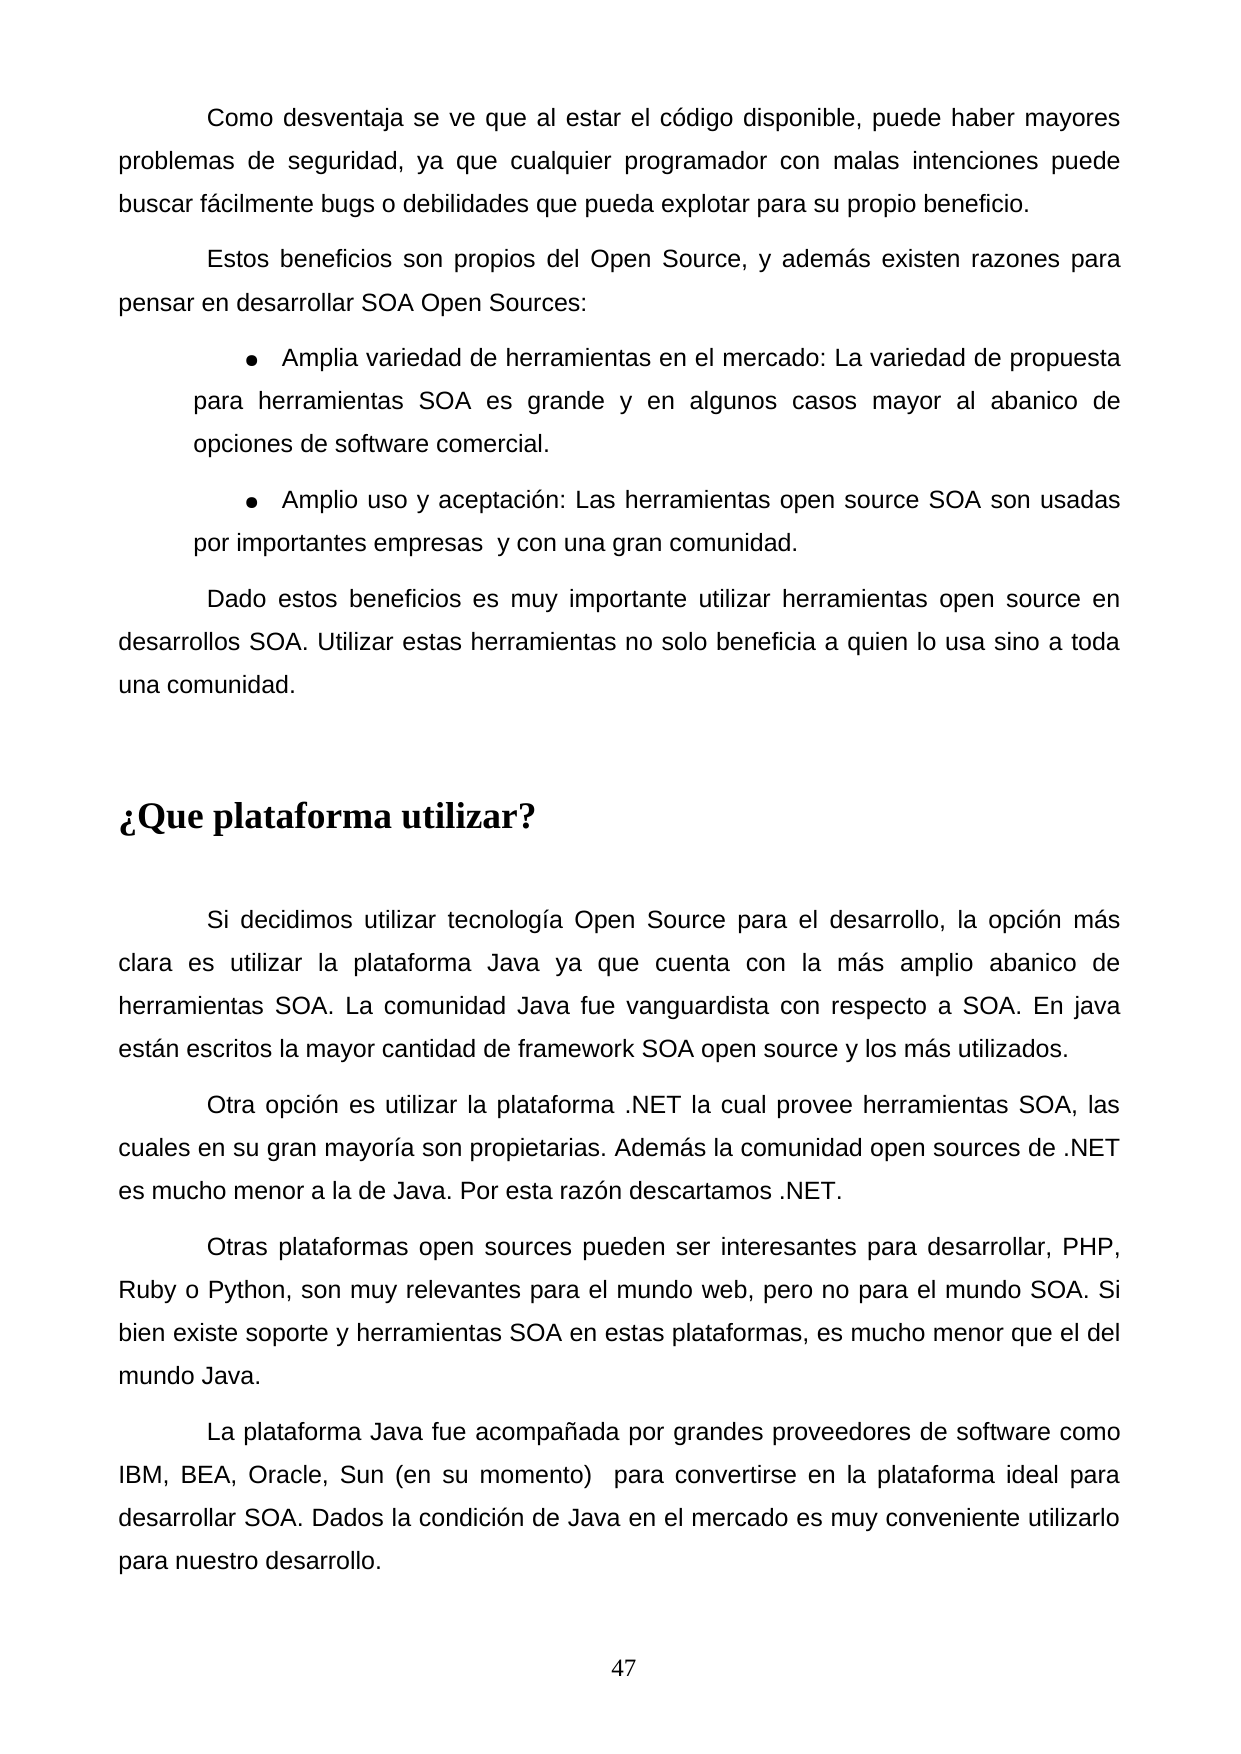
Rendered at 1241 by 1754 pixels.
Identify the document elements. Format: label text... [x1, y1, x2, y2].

text Dado estos beneficios es muy importante utilizar herramientas open source en desarrollos SOA. Utilizar estas herramientas no solo beneficia a quien lo usa sino a toda una comunidad. [118, 584, 1122, 699]
subtitle ¿Que plataforma utilizar? [118, 794, 1122, 837]
text La plataforma Java fue acompañada por grandes proveedores de software como IBM, BEA, Oracle, Sun (en su momento) para convertirse en la plataforma ideal para desarrollar SOA. Dados la condición de Java en el mercado es muy conveniente utilizarlo para nuestro desarrollo. [118, 1417, 1122, 1575]
list Amplia variedad de herramientas en el mercado: La variedad de propuesta para herramientas SOA es grande y en algunos casos mayor al abanico de opciones de software comercial. [156, 343, 1122, 458]
text Estos beneficios son propios del Open Source, y además existen razones para pensar en desarrollar SOA Open Sources: [118, 244, 1122, 316]
list Amplio uso y aceptación: Las herramientas open source SOA son usadas por importantes empresas y con una gran comunidad. [156, 485, 1122, 557]
text Otras plataformas open sources pueden ser interesantes para desarrollar, PHP, Ruby o Python, son muy relevantes para el mundo web, pero no para el mundo SOA. Si bien existe soporte y herramientas SOA en estas plataformas, es mucho menor que el del mundo Java. [118, 1232, 1122, 1390]
text Como desventaja se ve que al estar el código disponible, puede haber mayores problemas de seguridad, ya que cualquier programador con malas intenciones puede buscar fácilmente bugs o debilidades que pueda explotar para su propio beneficio. [118, 103, 1122, 218]
text Otra opción es utilizar la plataforma .NET la cual provee herramientas SOA, las cuales en su gran mayoría son propietarias. Además la comunidad open sources de .NET es mucho menor a la de Java. Por esta razón descartamos .NET. [118, 1090, 1122, 1205]
text Si decidimos utilizar tecnología Open Source para el desarrollo, la opción más clara es utilizar la plataforma Java ya que cuenta con la más amplio abanico de herramientas SOA. La comunidad Java fue vanguardista con respecto a SOA. En java están escritos la mayor cantidad de framework SOA open source y los más utilizados. [118, 905, 1122, 1063]
